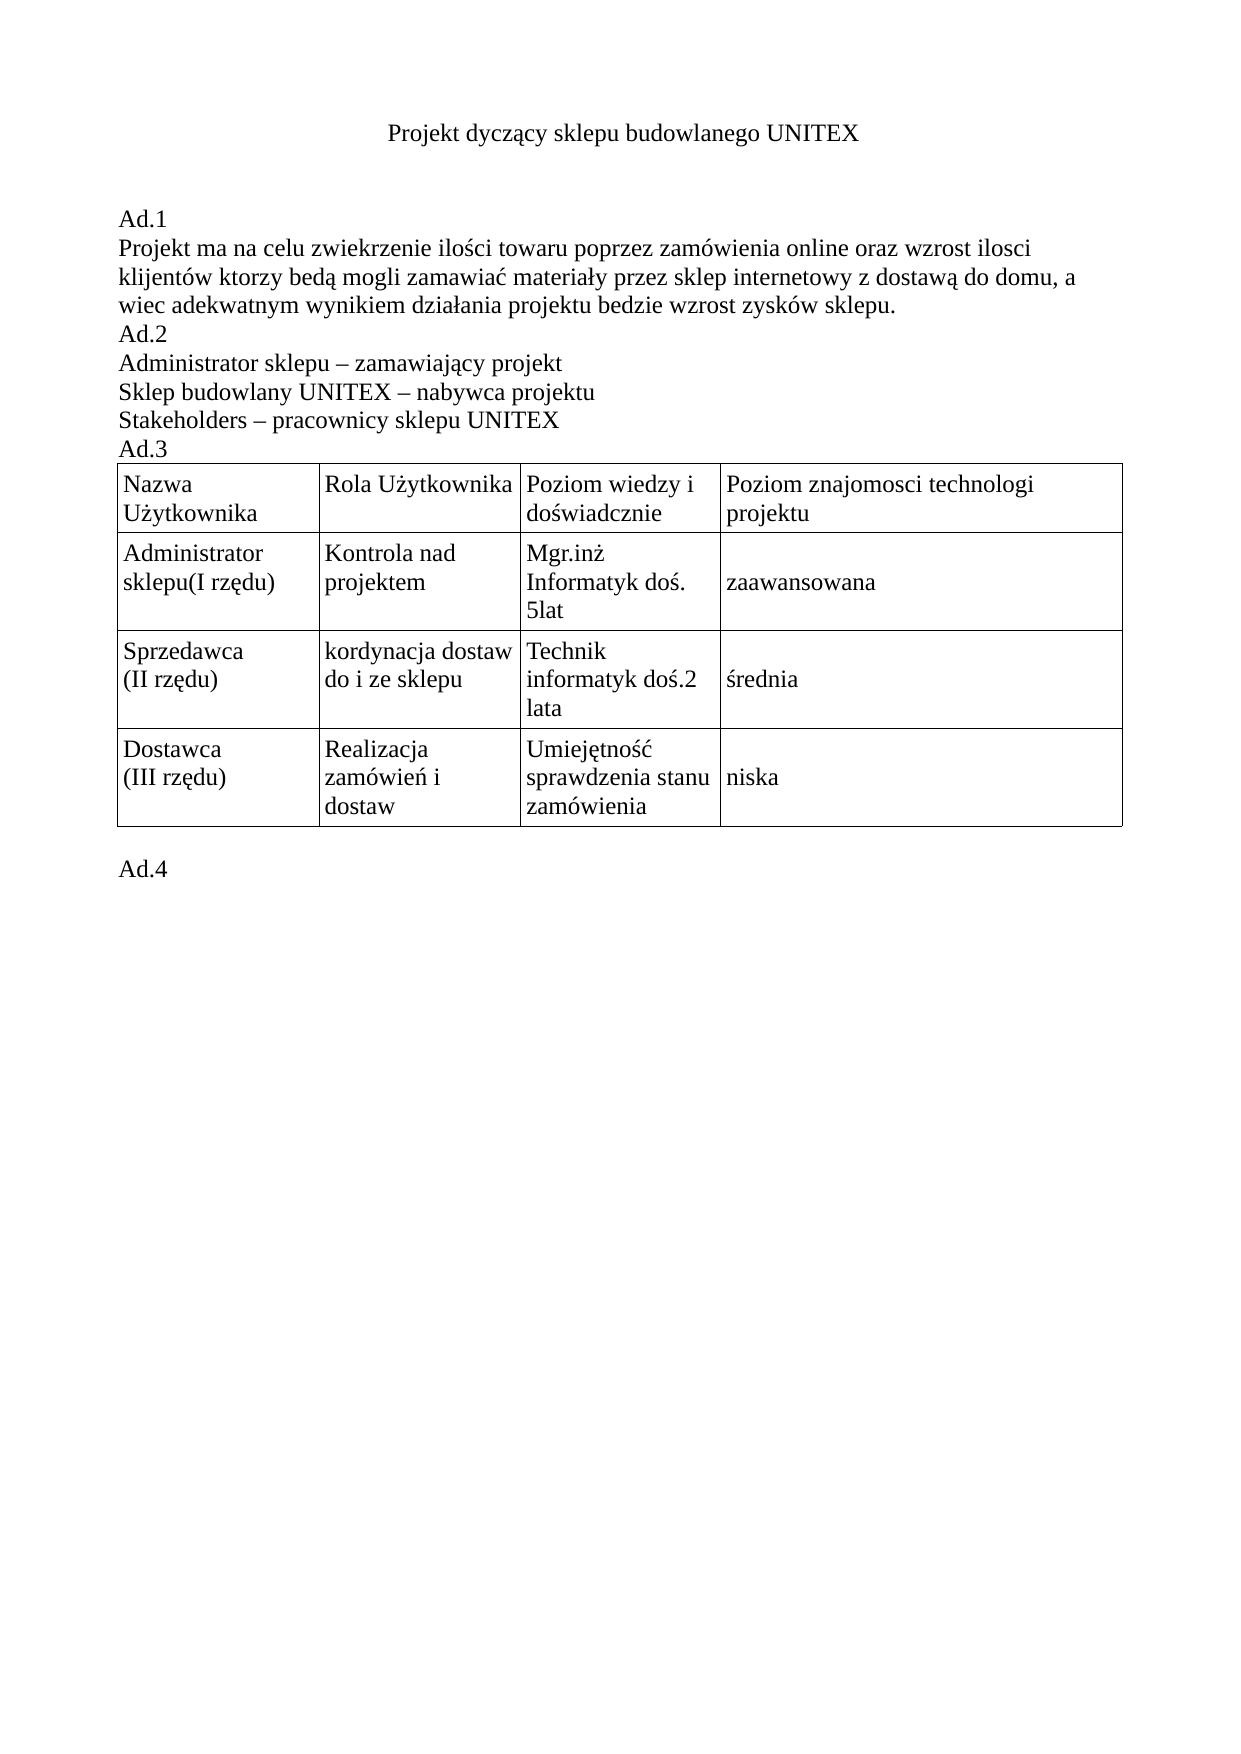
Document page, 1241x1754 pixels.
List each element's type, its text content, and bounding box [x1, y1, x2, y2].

text Ad.2 [118, 319, 1122, 348]
text Projekt dyczący sklepu budowlanego UNITEX [118, 118, 1122, 147]
table_header Rola Użytkownika [320, 464, 520, 532]
table_cell kordynacja dostaw do i ze sklepu [320, 631, 520, 728]
text Sklep budowlany UNITEX – nabywca projektu [118, 377, 1122, 406]
table_header Poziom znajomosci technologi projektu [721, 464, 1122, 532]
table_cell Administrator sklepu(I rzędu) [118, 533, 319, 630]
table_cell Mgr.inż Informatyk doś. 5lat [521, 533, 720, 630]
text Projekt ma na celu zwiekrzenie ilości towaru poprzez zamówienia online oraz wzrost ilosci klijentów ktorzy bedą mogli zamawiać materiały przez sklep internetowy z dostawą do domu, a wiec adekwatnym wynikiem działania projektu bedzie wzrost zysków sklepu. [118, 233, 1122, 319]
table_cell niska [721, 729, 1122, 826]
table_cell średnia [721, 631, 1122, 728]
table_cell Umiejętność sprawdzenia stanu zamówienia [521, 729, 720, 826]
text Administrator sklepu – zamawiający projekt [118, 348, 1122, 377]
table_cell Dostawca (III rzędu) [118, 729, 319, 826]
text Ad.4 [118, 854, 1122, 883]
table_cell Sprzedawca (II rzędu) [118, 631, 319, 728]
table_cell Kontrola nad projektem [320, 533, 520, 630]
text Stakeholders – pracownicy sklepu UNITEX Ad.3 [118, 406, 1122, 463]
table_cell Technik informatyk doś.2 lata [521, 631, 720, 728]
table_header Poziom wiedzy i doświadcznie [521, 464, 720, 532]
text Ad.1 [118, 204, 1122, 233]
table_header Nazwa Użytkownika [118, 464, 319, 532]
table_cell Realizacja zamówień i dostaw [320, 729, 520, 826]
table_cell zaawansowana [721, 533, 1122, 630]
